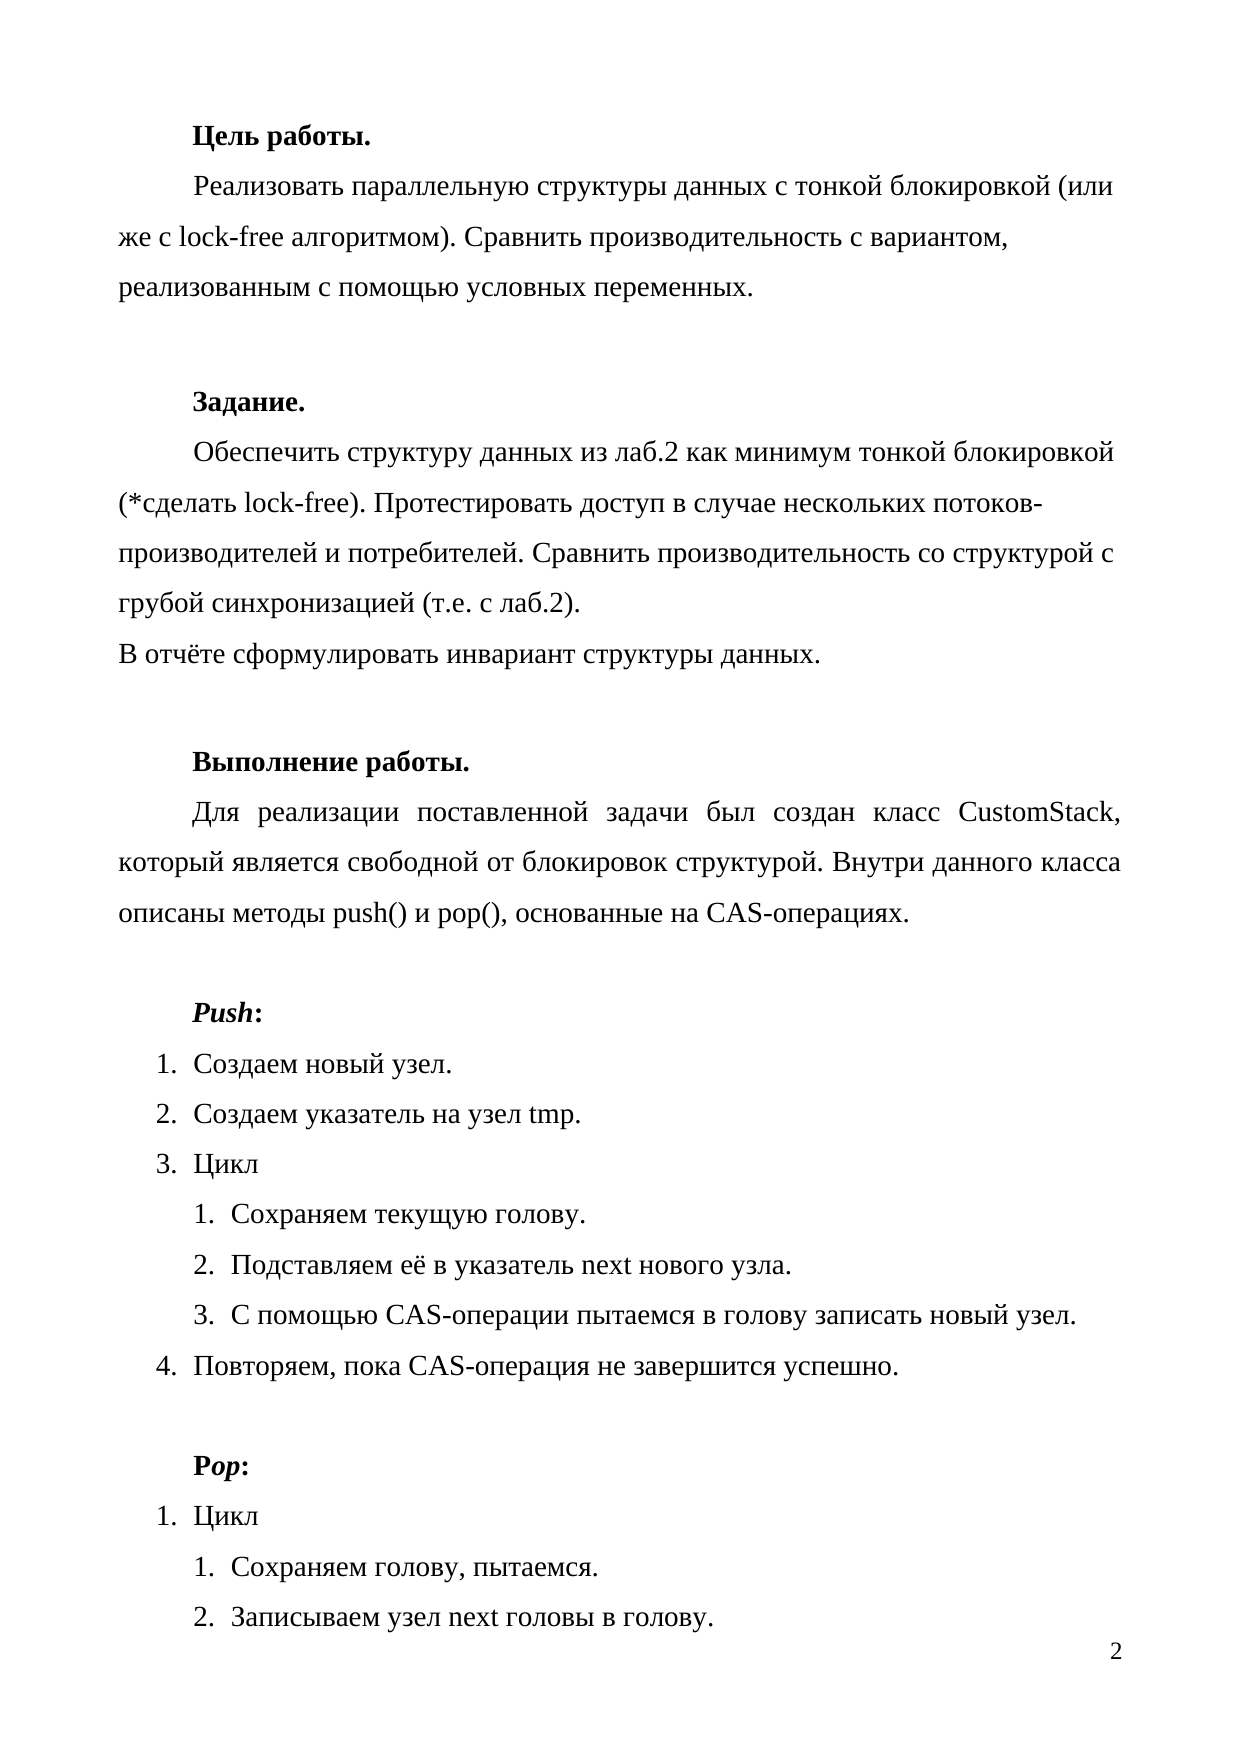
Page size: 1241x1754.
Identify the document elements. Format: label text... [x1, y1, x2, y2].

list Повторяем, пока CAS-операция не завершится успешно. [156, 1348, 1122, 1381]
list Цикл [156, 1146, 1122, 1180]
subtitle Цель работы. [118, 118, 1122, 152]
text Обеспечить структуру данных из лаб.2 как минимум тонкой блокировкой (*сделать lock-free). Протестировать доступ в случае нескольких потоков-производителей и потребителей. Сравнить производительность со структурой с грубой синхронизацией (т.е. с лаб.2). [118, 434, 1122, 619]
list Записываем узел next головы в голову. [193, 1599, 1122, 1633]
text Задание. [118, 384, 1122, 418]
list Создаем указатель на узел tmp. [156, 1096, 1122, 1129]
text Для реализации поставленной задачи был создан класс CustomStack, который является свободной от блокировок структурой. Внутри данного класса описаны методы push() и pop(), основанные на CAS-операциях. [118, 794, 1122, 928]
list Подставляем её в указатель next нового узла. [193, 1247, 1122, 1281]
list Цикл [156, 1498, 1122, 1532]
list Сохраняем голову, пытаемся. [193, 1549, 1122, 1582]
text В отчёте сформулировать инвариант структуры данных. [118, 636, 1122, 669]
text Push: [118, 995, 1122, 1029]
list Сохраняем текущую голову. [193, 1197, 1122, 1230]
list С помощью CAS-операции пытаемся в голову записать новый узел. [193, 1297, 1122, 1331]
subtitle Выполнение работы. [118, 744, 1122, 777]
list Создаем новый узел. [156, 1046, 1122, 1079]
text Pop: [118, 1448, 1122, 1482]
text Реализовать параллельную структуры данных с тонкой блокировкой (или же с lock-free алгоритмом). Сравнить производительность с вариантом, реализованным с помощью условных переменных. [118, 168, 1122, 303]
